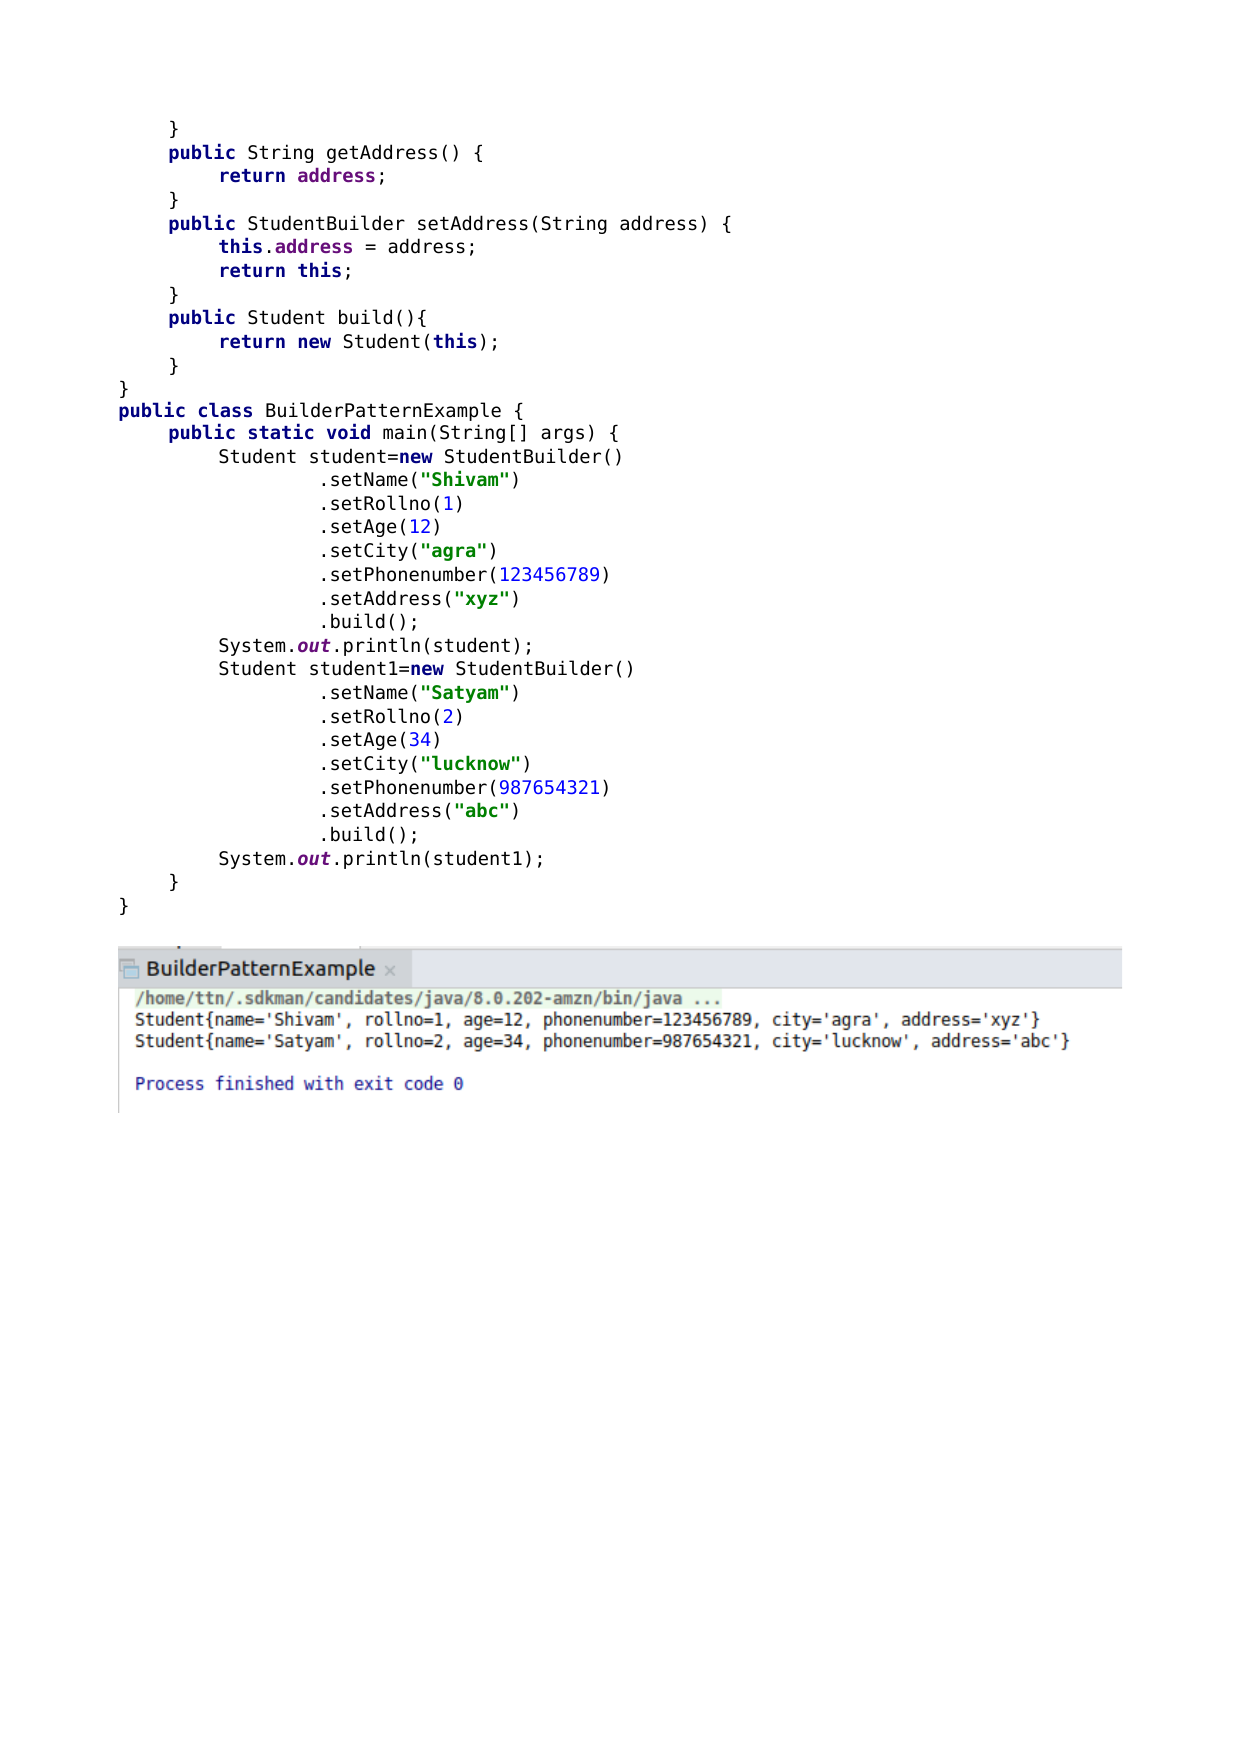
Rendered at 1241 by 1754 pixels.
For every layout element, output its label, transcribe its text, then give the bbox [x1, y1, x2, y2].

text } [118, 871, 1122, 895]
text .setCity("agra") [118, 540, 1122, 564]
text } [118, 284, 1122, 307]
text } [118, 118, 1122, 142]
text Student student=new StudentBuilder() [118, 446, 1122, 469]
text .setAddress("abc") [118, 800, 1122, 824]
text public String getAddress() { [118, 142, 1122, 165]
picture [118, 946, 1123, 1113]
text Student student1=new StudentBuilder() [118, 658, 1122, 682]
text } [118, 895, 1122, 917]
text System.out.println(student); [118, 635, 1122, 658]
text this.address = address; [118, 236, 1122, 260]
text } [118, 378, 1122, 400]
text public Student build(){ [118, 307, 1122, 331]
text .build(); [118, 824, 1122, 848]
text public class BuilderPatternExample { [118, 400, 1122, 422]
text return address; [118, 165, 1122, 189]
text .build(); [118, 611, 1122, 635]
text return this; [118, 260, 1122, 284]
text } [118, 354, 1122, 378]
text return new Student(this); [118, 331, 1122, 354]
text .setName("Shivam") [118, 469, 1122, 493]
text } [118, 189, 1122, 213]
text System.out.println(student1); [118, 848, 1122, 871]
text public static void main(String[] args) { [118, 422, 1122, 446]
text .setAge(12) [118, 517, 1122, 540]
text .setRollno(1) [118, 493, 1122, 517]
text .setRollno(2) [118, 706, 1122, 729]
text .setPhonenumber(123456789) [118, 564, 1122, 587]
text .setPhonenumber(987654321) [118, 777, 1122, 800]
text public StudentBuilder setAddress(String address) { [118, 213, 1122, 236]
text .setAge(34) [118, 729, 1122, 753]
text .setAddress("xyz") [118, 587, 1122, 611]
text .setCity("lucknow") [118, 753, 1122, 777]
text .setName("Satyam") [118, 682, 1122, 706]
